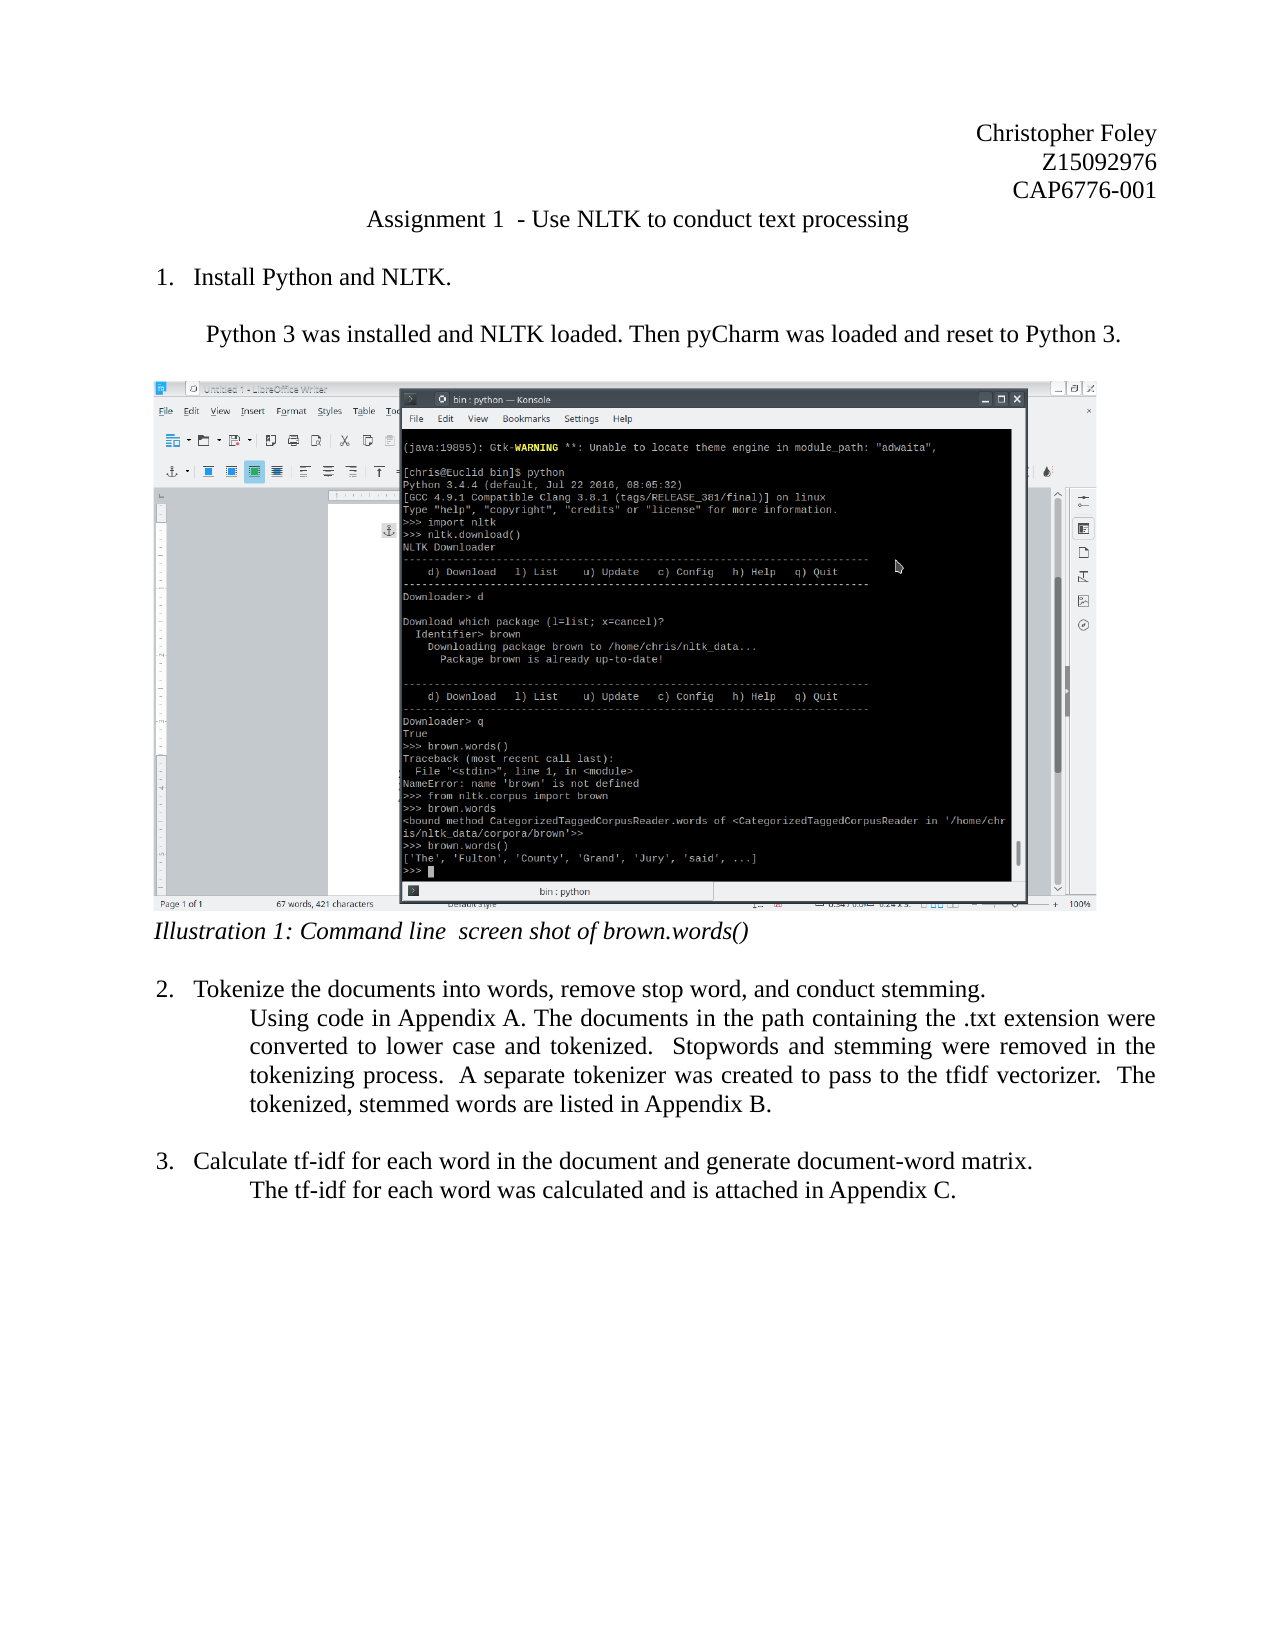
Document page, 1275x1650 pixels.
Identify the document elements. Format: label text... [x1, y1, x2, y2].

text Z15092976 [118, 147, 1157, 176]
text Illustration 1: Command line screen shot of brown.words() [154, 911, 1096, 945]
text CAP6776-001 [118, 176, 1157, 204]
text Using code in Appendix A. The documents in the path containing the .txt extension were converted to lower case and tokenized. Stopwords and stemming were removed in the tokenizing process. A separate tokenizer was created to pass to the tfidf vectorizer. The tokenized, stemmed words are listed in Appendix B. [249, 1003, 1157, 1118]
picture [153, 381, 1097, 911]
list Tokenize the documents into words, remove stop word, and conduct stemming. [156, 974, 1157, 1003]
list Calculate tf-idf for each word in the document and generate document-word matrix. [156, 1146, 1157, 1175]
text The tf-idf for each word was calculated and is attached in Appendix C. [249, 1175, 1157, 1204]
text Christopher Foley [118, 118, 1157, 147]
text Assignment 1 - Use NLTK to conduct text processing [118, 204, 1157, 233]
text Python 3 was installed and NLTK loaded. Then pyCharm was loaded and reset to Python 3. [118, 319, 1157, 348]
list Install Python and NLTK. [156, 262, 1157, 291]
